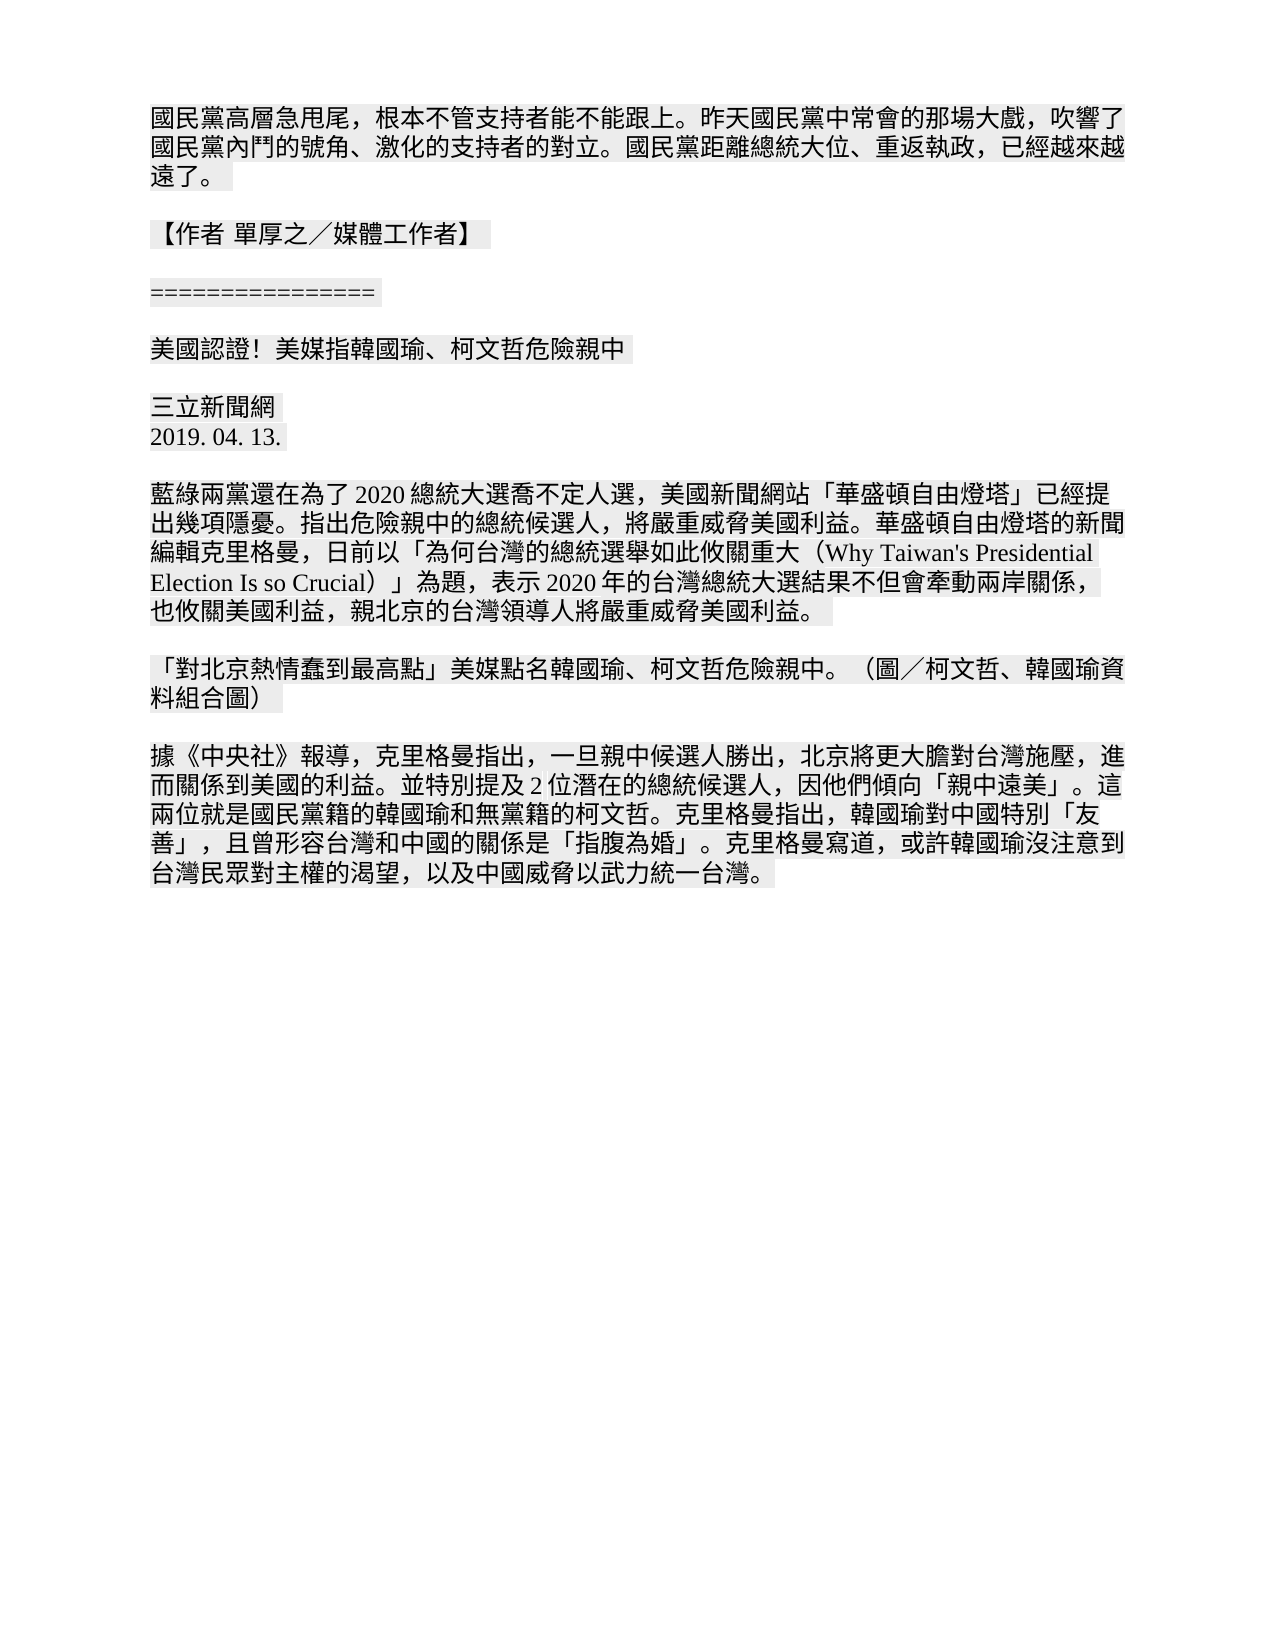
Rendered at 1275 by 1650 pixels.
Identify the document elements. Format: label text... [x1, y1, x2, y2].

text 卡韓政變(14)：全是鬼扯蛋 陳真 2019. 04. 19. 對於吳敦義和郭台銘偷襲珍珠港，打擊韓流，政變韓國瑜，市面上有各種說法，但是沒有一個是對的，大多荒唐胡扯，比方說什麼吳、郭二人要幫韓國瑜解套 (若要幫韓，需要趁人不在家，偷偷摸摸嗎) 或什麼郭、韓早有默契，什麼強強聯手，要不就說什麼韓要幫誰打誰等等等，全是鬼扯蛋。 一般人或一般名嘴，對於政治所知不多，隨口瞎掰一通，可以想像，但是政治中人卻個個是精算師，不可能如此幼稚愚蠢，他們顯然都在裝蒜，藉機助郭聲勢。 比方說，人渣黨裏裏外外一堆人現在假裝叫苦連天，說什麼來了一個更厲害的郭台銘，這下民進黨慘了云云，故意胡說八道一通，其實人渣黨上上下下歡欣鼓舞，政權保衛戰有希望了！私下都已經在放鞭炮慶祝了不是嗎？根本掩不住的興奮。因為，只要擊垮韓流，民進黨很可能就又能繼續大撈特撈好幾年了。 要打郭台銘太容易了，民進黨讓他一隻手一條腿都能打得贏，因為郭太弱了，全身上下是打擊點，婦女票、年輕票、農漁民票、勞工票及企業票、老年本省票等等等，根本都不會支持郭台銘，他憑什麼跟人家選呢？ 不過，選舉勝負不是我想說的，畢竟選舉花招百出，媒體極易操弄，誰輸誰贏沒有個必然結果。 在市面上各種有意無意的無數言論中，卡韓卻只有極少數人提起，如底下這一位單厚之。他寫得不錯，但他還是搞錯了對象。馬英九沒有厲害到能夠搞出這一齣卡韓政變，郝龍斌也是，他們連配角都稱不上，頂多算是跑龍套；吳敦義和王金平的戲份要多上許多。但是，真正的政變主角當然不是單一個人，而是至少有三股力量： 一是美國及其藍綠代理人，二是國民黨內以吳敦義和王金平為首的舊勢力及馬系郝系朱系等共同聯手，三是民進黨。被政變的不只是韓國瑜，而是韓流，更精確地說，是一股迅速崛起的親中民意。 我從未見過台灣政治曾經如此 "團結"，島內外各方勢力竟然如此有志一同地打擊同一個目標：韓流！ 底下還有一篇所謂 "境外勢力" 干預台灣選舉的文章。這類美國言論非常多，而且裏應外合，島內也同樣有很多這類抹紅言論，要不就是裝模作樣說些什麼韓流是民粹，危害民主，傷害少數族群等等，完全不知所云，但其目的卻昭然若揭，就是島內外聯手一起打死韓國瑜，消滅韓流，摧毀一切親中或僅僅只是 "近" 中的可能性。 你看，美國新聞網站「華盛頓自由燈塔」竟然說韓國瑜做為一個總統候選人，"將嚴重威脅美國利益"。你想，美國能夠容許任何人 "嚴重傷害美國利益" 嗎？誰才是消滅具有親中或近中疑慮的韓流的真正操盤者，這還用說嗎？ 我講這些，不是什麼陰謀論 (我沒有那種心靈和品味)，也不是什麼高超不凡的政治洞見，這只是島內政治長年以來的基本ABC。政治上，誰對美國有可能不利或無法掌控，誰就會倒霉，誰就會失勢，誰就會遭到各種形式的懲罰與圍堵；就連一個小小的台大校長一職，也不可能容許家犬以外的人擔任。韓國瑜跑去美國，故意講些什麼 "國防靠美國"、"反對一國兩制" 的傻話，企圖取得美國信任，但美國又不是白癡，他難道會蠢到真不知道你對大陸的真實心意。 總之，先有了這樣一個具有戰略決策性力量的外部因素，然後 "才有" 較低層次的島內權力鬥爭因素。 就島內來說，韓國瑜向來不諱言他對國民黨大老們的極度厭惡，不但不諱言，而且往往把話講得非常難聽，口不擇言，公開指責這些大老們全活在雲端，整天玩權弄錢搞人事，就像詐騙集團一樣，只顧一己之私，對百姓死活從來不聞不問，從不放心上。韓的崛起，事實上也就是對於國民黨既有的權力結構的一項全面性政變。 韓過去出身軍系，後來不見容於黨內各派系，淪為雲林地方山頭底下的一個小弟。但他至少在廉潔這一點上，出污泥而不染。他的崛起，受惠於以王金平為首的地方勢力，也就是所謂舊國民黨。但他宛如奇蹟一般的迅速崛起，卻直接打擊了國民黨內幾乎所有派系或政治勢力固若金湯的利益。你想，國民黨內這些老賊老狐狸們有可能會束手就擒乖乖就範嗎？當然完完全全不可能。 我盡可能用粗淺冗贅語言，想把意思說得更淺顯一些，但我不知道大家聽懂不懂我在說什麼。台灣政治有個根本問題就是：人民對於政治之理解，與事實真相往往相去太遠，甚至是非黑白完全相反，可以說是完全被蒙蔽。當然，這一部份是因為媒體之誤導，一部份則是一般人其實不曾真正看待政治的嚴肅性，從未仔細觀察，深思熟慮，而是把政治當成一種彷彿茶餘飯後的娛樂，當成一種與我無甚關連的身外事。Noam Chomsky說得對，他說：一般人連規則那麼複雜的足球賽都看得懂，卻無法理解一點都不困難的國際局勢？有可能嗎？這其實只是意味著人們始終不曾嚴肅看待政治。 寫所謂艱難的抽象思維很容易，就像完成一道數學式子那樣，簡潔迅速不費神。但是，寫普通常識卻很難，因為一個東西如此明明白白在眼前，而你卻還得想辦法去證明它的存在給大家看。這太難了。寫起來總是又臭又長。 ============== 夜襲韓國瑜，吹響了國民黨內鬥的號角 美麗島電子報 2019年4月19日 韓國瑜應該從來沒有想到，自己居然有被「夜襲」的一天。自己的黨主席趁著「夜色茫茫、星月無光」，做好了所有的布局；自己還沒有回國，就已經「信號一響、信號一亮」，同志們展開閃電攻擊，鑽向自己的心臟。 媒體報導，郭台銘參選的這一局，是前總統馬英九、國民黨副主席郝龍斌共同促成，由吳敦義親自出面幫郭台銘的黨員資格解套。在韓國瑜返國之前宣布、落地之前抵定，自然也是計畫的一部份。 雖然媒體不斷報導韓國瑜選總統，但藍營支持者對於韓國瑜本人是否有意願，一直有兩派不同的看法。一是認為韓國瑜從沒把話講死，其實就是有意願，只是要等國民黨中央幫忙解套。另一派則認為，韓國瑜其實並不想選，郭董出來其實是幫韓國瑜解套，可以順理成章卸下肩頭的擔子，對韓粉們也有交代。 從前者的角度來看，殺出一個郭台銘，目的就是「卡韓」，趁著韓國瑜不在國內的時候突襲。換做後者的角度，如果真是國民黨高層、韓國瑜、郭台銘都希望看到的結局，又何必趁著韓國瑜出國的時候做呢？如果韓國瑜人在國內，這齣戲不是可以更華麗、更有票房？ 趁著韓國瑜不在的時候出手，就是要讓你根本沒有還手的餘地。一如2013年的「九月政爭」，趁著王金平出國嫁女兒的時候，開記者會指責他關說，要讓他回國時就死無葬生之地。 人前手牽手、背後下重手。這時候，就不禁又讓人想起韓國瑜小編王律涵的那句話，「你們這些大人有多噁心」！ 我知道韓國瑜很難搞、我知道替韓國瑜解套很麻煩，我也才寫過韓粉讓國民黨不長進（結果才幾天就成為歷史），但沒有人是像國民黨中央這樣粗魯處理事情的。(中略) 要論對國民黨的戰功，韓國瑜去年的表現，堪稱是近十幾、二十年來，對國民黨的「第一功」，國民黨沒有任何人可以相提並論。結果才選完不到半年，居然是馬英九、吳敦義兩個當年讓國民黨輸到脫褲子、黨產被清算的「頭號戰犯」，一刀刺進韓國瑜的心臟。天下還有比這更諷刺的事嗎？ 韓國瑜此次訪美時，接連對馬英九開砲，先說「三個台大法律系的當總統，快把台灣經濟搞成殘廢了」，接著又砲轟馬英九「退休後再辦經濟論壇，不曉得他的心理狀態是補償作用，還是希望全國民眾關心經濟？」一番話聽在韓粉耳裡都一身冷汗，不理解韓國瑜何必沒事得罪馬迷。如今回頭再看，一切的答案都很清楚了。 我前幾天的那篇文章寫錯了，不只是韓粉太早「開香檳、放煙火」，馬英九、吳敦義更早就已經「開香檳、放煙火」了，他們認為2020年國民黨贏定了，所以非要找一個我喜歡、順眼的候選人，所以佈了這麼一個局，夜襲韓國瑜，扶植郭台銘登基。 政黨不是幫派，即便是幫派，也還要講基本的江湖道義，如今的國民黨，卻連幫派都不如。哪有任何一個幫派，重要幹部剛剛贏得一場大火拼，卻轉頭就把他幹掉？ 金庸的《大漠英雄傳》裡有這麼一段故事，丐幫污衣派的長老魯有腳，行乞、守戒、對洪七公忠心耿耿一輩子，淨衣派的三名長老吃香喝辣一輩子，卻為了自己的榮華富貴，非要擁戴手持綠竹杖、卻對丐幫一無所知的楊康擔任丐幫，甚至不惜殺了黃蓉跟郭靖。 今天的國民黨，不是一樣「淨衣派」當家，有錢人說了算，有權人復辟嗎？這樣一個失敗者聯盟、過氣政客盤據的黨中央，能有什麼出息？什麼未來？ 參與這場「夜襲」的國民黨高層們，肯定會義正辭嚴的說，韓國瑜留守高雄、郭台銘贏得總統大選，能夠讓國民黨「雙贏」，讓國民黨的勝利極大化。韓國瑜大可以徐圖4年之後，更有把握、對韓國瑜更好。 但就一如「九月政爭」的翻版，馬英九自以為吃定了王金平，自以為王金平無力反抗，自己為可以快速了結這場內戰，最後卻是國民黨由盛轉衰的轉捩點。今天的馬英九、吳敦義們，自認為算無遺策，自認為韓國瑜只有乖乖投降，真的會有這麼容易嗎？ 國民黨十幾個百里侯都還沒出聲，30幾個立委候選人都還沒表態，吳敦義們憑什麼覺得自己說了就算？ 國民黨高層們或許認為，郭台銘與韓國瑜過去一段時間互動不錯，郭台銘應該可以順利承接韓國瑜八成的支持，可以在初選中勝過朱立倫跟王金平。但這一切都是建立在韓國瑜會乖乖吞下這些恩怨的前提下。如果韓國瑜不願意，那就是火車對撞的局面。 國民黨高層急甩尾，根本不管支持者能不能跟上。昨天國民黨中常會的那場大戲，吹響了國民黨內鬥的號角、激化的支持者的對立。國民黨距離總統大位、重返執政，已經越來越遠了。 【作者 單厚之／媒體工作者】 ================ 美國認證！美媒指韓國瑜、柯文哲危險親中 三立新聞網 2019. 04. 13. 藍綠兩黨還在為了2020總統大選喬不定人選，美國新聞網站「華盛頓自由燈塔」已經提出幾項隱憂。指出危險親中的總統候選人，將嚴重威脅美國利益。華盛頓自由燈塔的新聞編輯克里格曼，日前以「為何台灣的總統選舉如此攸關重大（Why Taiwan's Presidential Election Is so Crucial）」為題，表示2020年的台灣總統大選結果不但會牽動兩岸關係，也攸關美國利益，親北京的台灣領導人將嚴重威脅美國利益。 「對北京熱情蠢到最高點」美媒點名韓國瑜、柯文哲危險親中。（圖／柯文哲、韓國瑜資料組合圖） 據《中央社》報導，克里格曼指出，一旦親中候選人勝出，北京將更大膽對台灣施壓，進而關係到美國的利益。並特別提及2位潛在的總統候選人，因他們傾向「親中遠美」。這兩位就是國民黨籍的韓國瑜和無黨籍的柯文哲。克里格曼指出，韓國瑜對中國特別「友善」，且曾形容台灣和中國的關係是「指腹為婚」。克里格曼寫道，或許韓國瑜沒注意到台灣民眾對主權的渴望，以及中國威脅以武力統一台灣。 [150, 75, 1125, 888]
